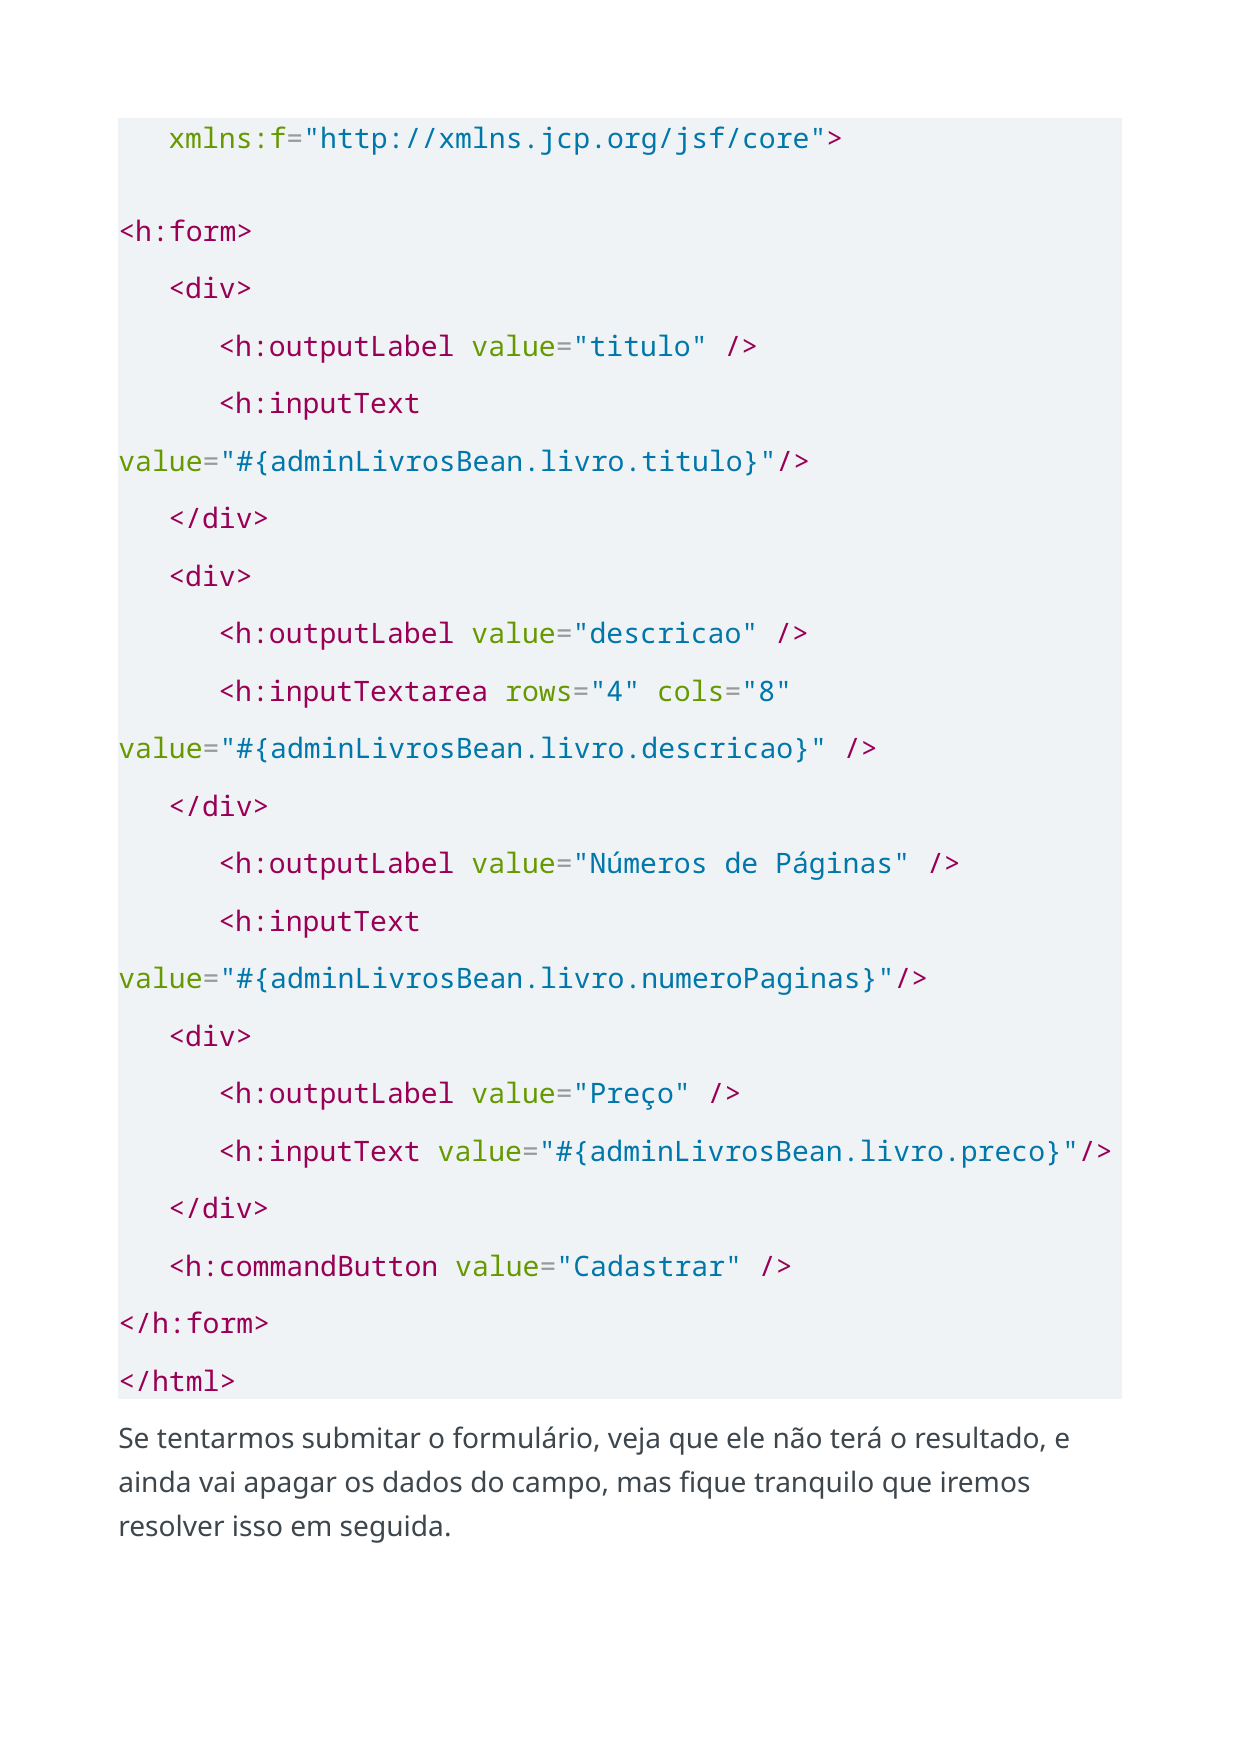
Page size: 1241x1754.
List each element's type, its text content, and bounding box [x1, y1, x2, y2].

text <h:inputText value="#{adminLivrosBean.livro.preco}"/> [118, 1131, 1122, 1169]
text </html> [118, 1361, 1122, 1399]
text <h:inputText value="#{adminLivrosBean.livro.titulo}"/> [118, 383, 1122, 479]
text </div> [118, 786, 1122, 824]
text Se tentarmos submitar o formulário, veja que ele não terá o resultado, e ainda vai apagar os dados do campo, mas fique tranquilo que iremos resolver isso em seguida. [118, 1418, 1122, 1545]
text <h:commandButton value="Cadastrar" /> [118, 1246, 1122, 1284]
text <h:outputLabel value="descricao" /> [118, 613, 1122, 652]
text </div> [118, 498, 1122, 537]
text <h:inputText value="#{adminLivrosBean.livro.numeroPaginas}"/> [118, 901, 1122, 997]
text <h:form> [118, 211, 1122, 249]
text </h:form> [118, 1303, 1122, 1342]
text <h:outputLabel value="Números de Páginas" /> [118, 843, 1122, 882]
text <h:outputLabel value="Preço" /> [118, 1073, 1122, 1112]
text <h:inputTextarea rows="4" cols="8" value="#{adminLivrosBean.livro.descricao}" /> [118, 671, 1122, 767]
text <h:outputLabel value="titulo" /> [118, 326, 1122, 364]
text xmlns:f="http://xmlns.jcp.org/jsf/core"> [118, 118, 1122, 156]
text <div> [118, 268, 1122, 307]
text </div> [118, 1188, 1122, 1227]
text <div> [118, 556, 1122, 594]
text <div> [118, 1016, 1122, 1054]
